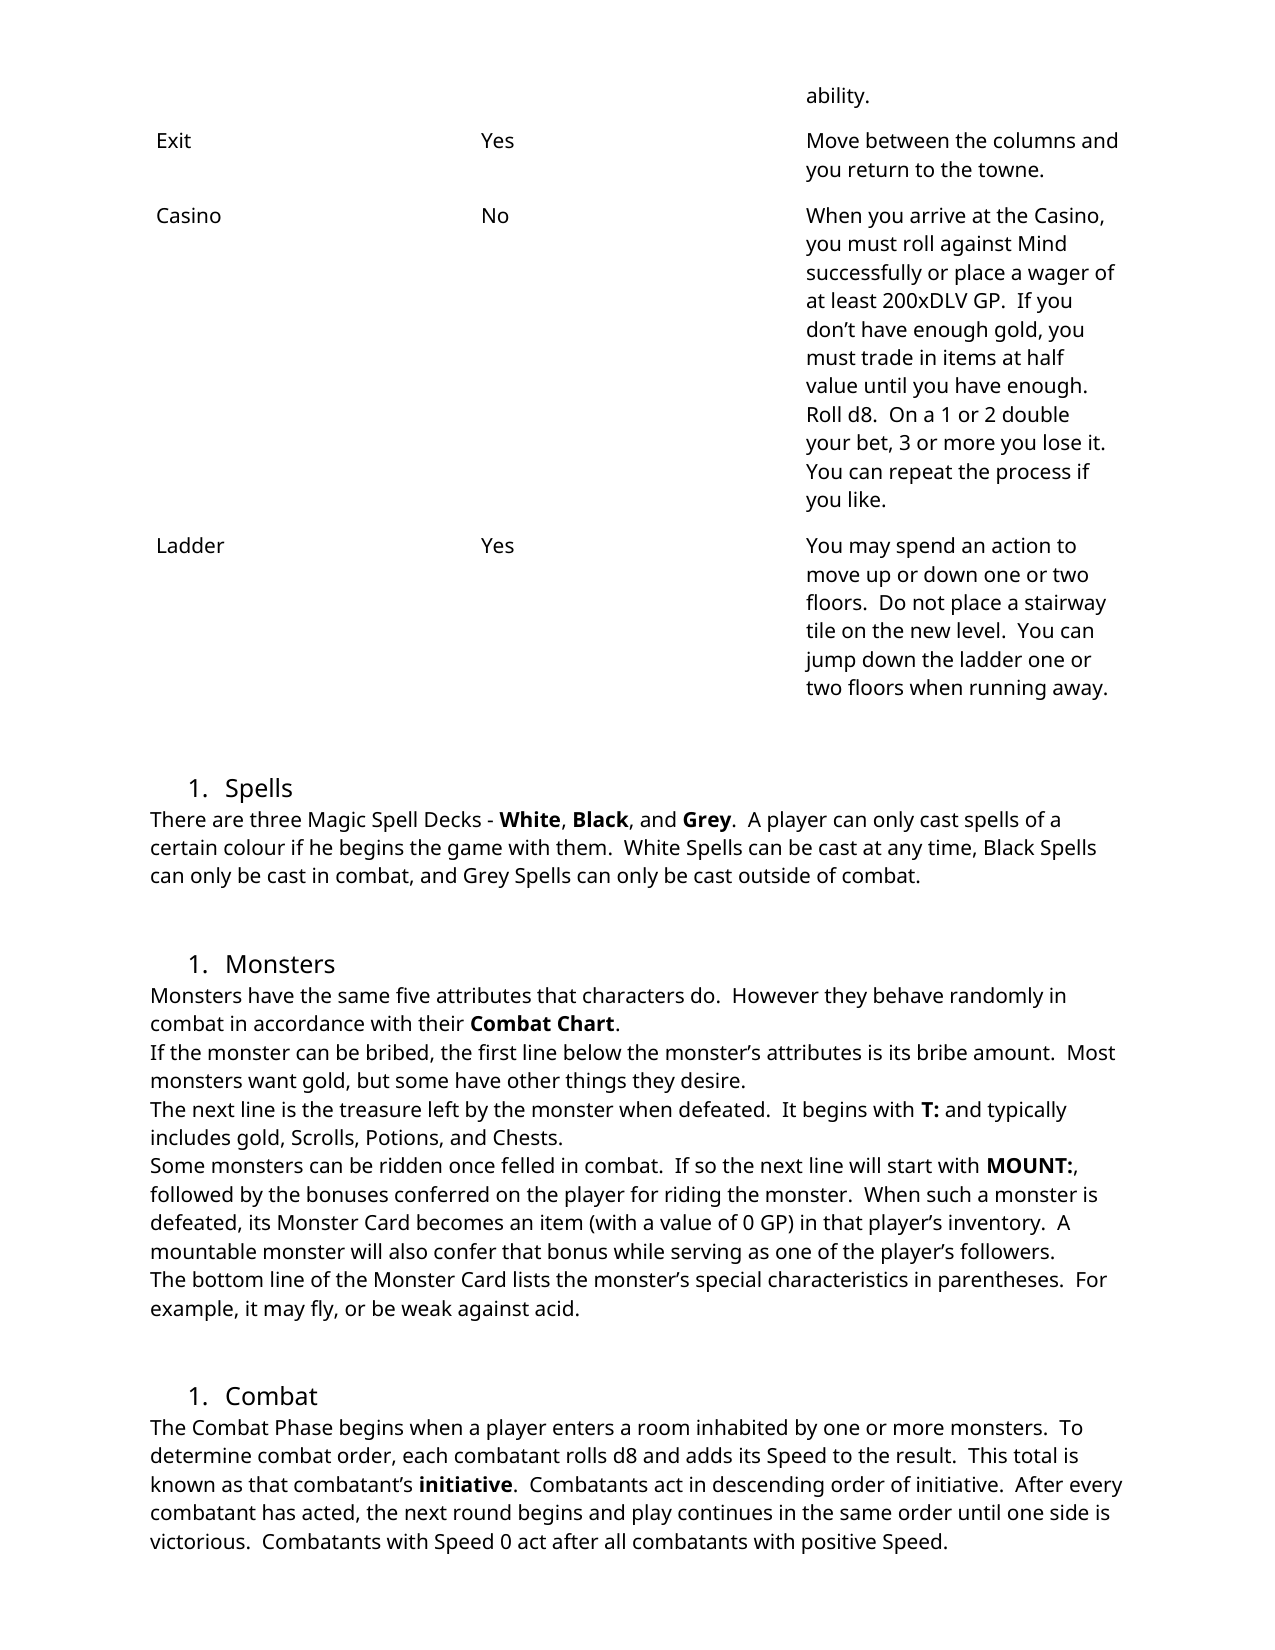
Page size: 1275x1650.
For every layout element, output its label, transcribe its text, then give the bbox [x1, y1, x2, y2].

text There are three Magic Spell Decks - White, Black, and Grey. A player can only cast spells of a certain colour if he begins the game with them. White Spells can be cast at any time, Black Spells can only be cast in combat, and Grey Spells can only be cast outside of combat. [150, 805, 1125, 890]
text Some monsters can be ridden once felled in combat. If so the next line will start with MOUNT:, followed by the bonuses conferred on the player for riding the monster. When such a monster is defeated, its Monster Card becomes an item (with a value of 0 GP) in that player’s inventory. A mountable monster will also confer that bonus while serving as one of the player’s followers. [150, 1152, 1125, 1265]
table_cell ability. [800, 75, 1125, 121]
text The next line is the treasure left by the monster when defeated. It begins with T: and typically includes gold, Scrolls, Potions, and Chests. [150, 1095, 1125, 1152]
list Monsters [187, 947, 1125, 981]
text If the monster can be bribed, the first line below the monster’s attributes is its bribe amount. Most monsters want gold, but some have other things they desire. [150, 1038, 1125, 1095]
table_cell [150, 75, 475, 121]
table_cell You may spend an action to move up or down one or two floors. Do not place a stairway tile on the new level. You can jump down the ladder one or two floors when running away. [800, 526, 1125, 714]
table_cell Casino [150, 195, 475, 526]
table_cell Yes [475, 526, 800, 714]
table_cell Yes [475, 121, 800, 195]
text Monsters have the same five attributes that characters do. However they behave randomly in combat in accordance with their Combat Chart. [150, 981, 1125, 1038]
text The bottom line of the Monster Card lists the monster’s special characteristics in parentheses. For example, it may fly, or be weak against acid. [150, 1265, 1125, 1322]
text The Combat Phase begins when a player enters a room inhabited by one or more monsters. To determine combat order, each combatant rolls d8 and adds its Speed to the result. This total is known as that combatant’s initiative. Combatants act in descending order of initiative. After every combatant has acted, the next round begins and play continues in the same order until one side is victorious. Combatants with Speed 0 act after all combatants with positive Speed. [150, 1413, 1125, 1555]
table_cell Ladder [150, 526, 475, 714]
list Combat [187, 1379, 1125, 1413]
table_cell Exit [150, 121, 475, 195]
table_cell Move between the columns and you return to the towne. [800, 121, 1125, 195]
table_cell [475, 75, 800, 121]
list Spells [187, 771, 1125, 805]
table_cell No [475, 195, 800, 526]
table_cell When you arrive at the Casino, you must roll against Mind successfully or place a wager of at least 200xDLV GP. If you don’t have enough gold, you must trade in items at half value until you have enough. Roll d8. On a 1 or 2 double your bet, 3 or more you lose it. You can repeat the process if you like. [800, 195, 1125, 526]
